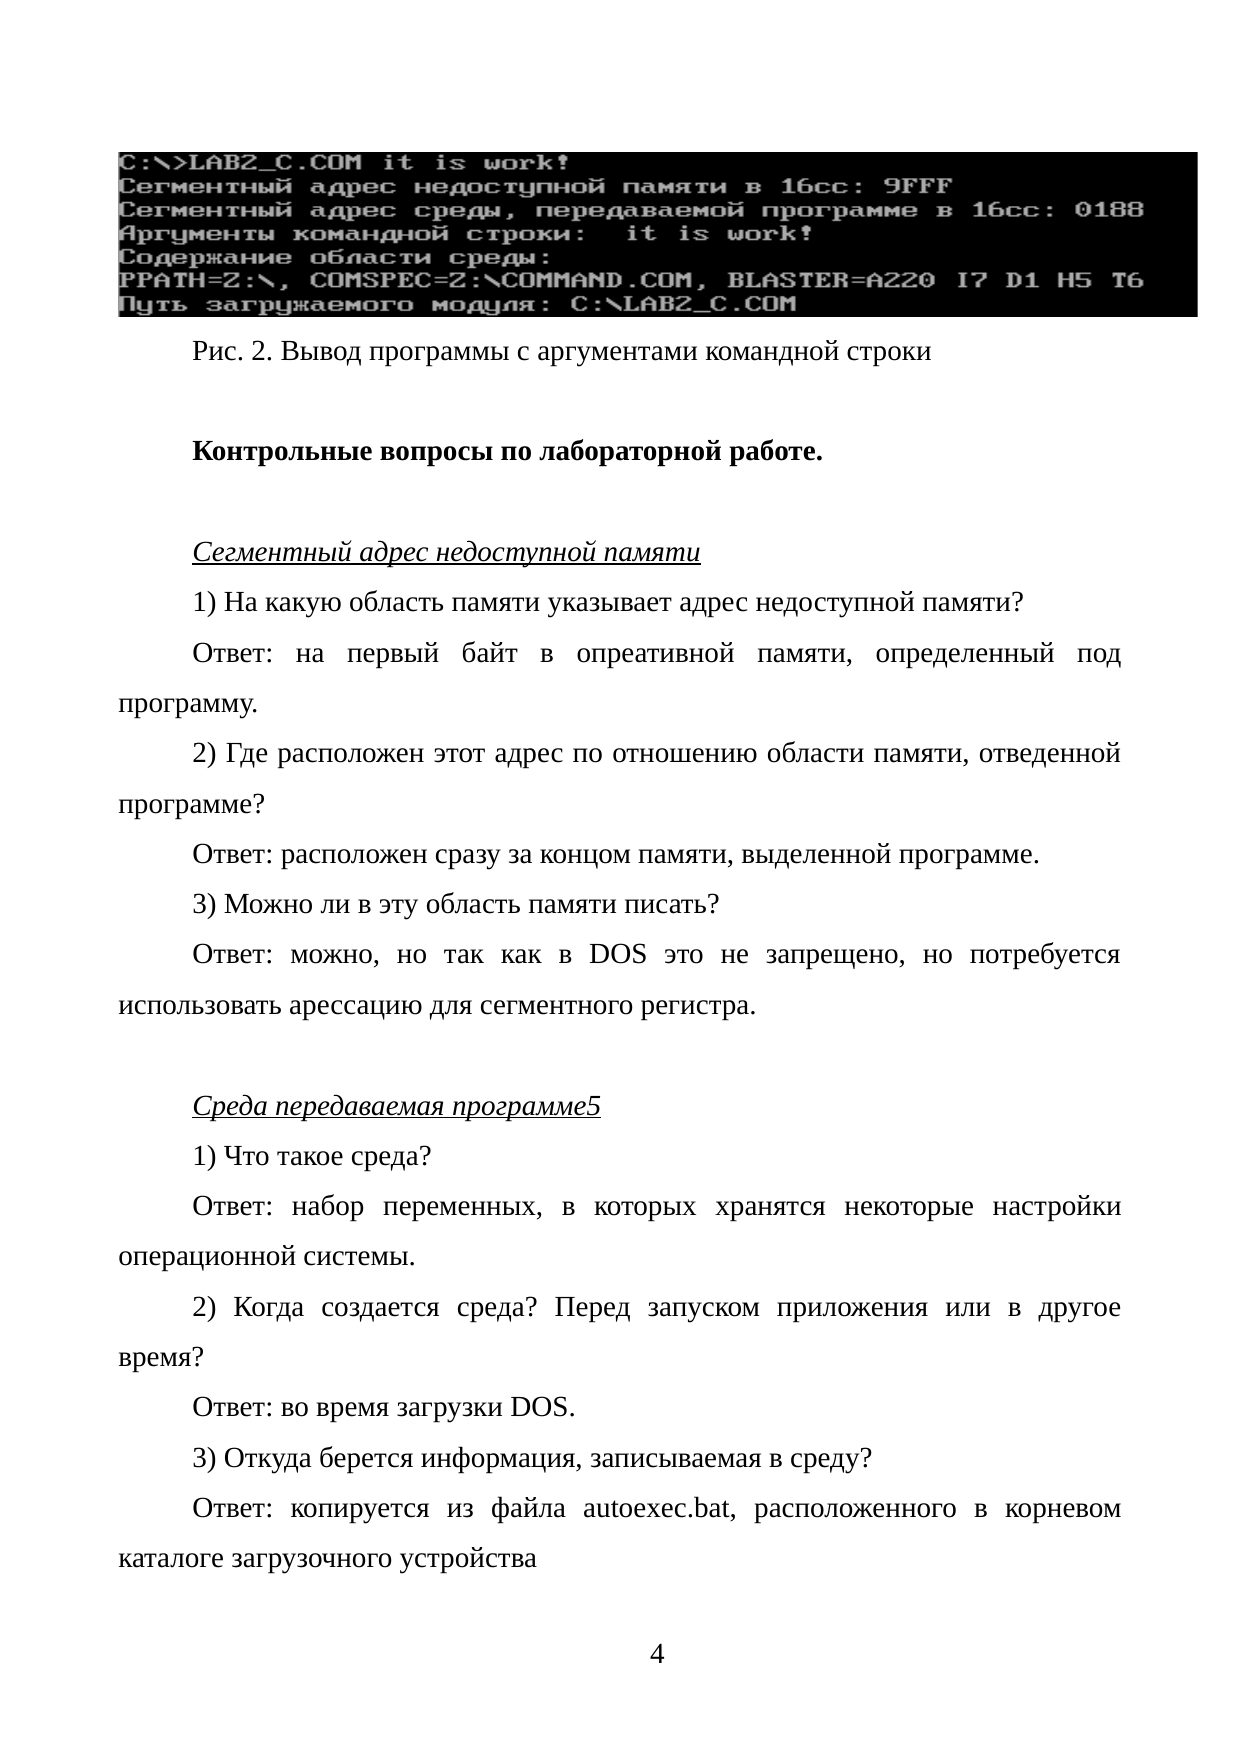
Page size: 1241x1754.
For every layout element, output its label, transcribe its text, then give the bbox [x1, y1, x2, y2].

text Ответ: копируется из файла autoexec.bat, расположенного в корневом каталоге загрузочного устройства [118, 1490, 1122, 1574]
text Ответ: набор переменных, в которых хранятся некоторые настройки операционной системы. [118, 1188, 1122, 1272]
text Сегментный адрес недоступной памяти [118, 534, 1122, 568]
text 2) Когда создается среда? Перед запуском приложения или в другое время? [118, 1289, 1122, 1373]
text Контрольные вопросы по лабораторной работе. [118, 433, 1122, 467]
text Ответ: во время загрузки DOS. [118, 1389, 1122, 1423]
text Ответ: можно, но так как в DOS это не запрещено, но потребуется использовать арессацию для сегментного регистра. [118, 937, 1122, 1021]
text Ответ: на первый байт в опреативной памяти, определенный под программу. [118, 635, 1122, 719]
text [118, 125, 1122, 152]
text Ответ: расположен сразу за концом памяти, выделенной программе. [118, 836, 1122, 869]
text 3) Можно ли в эту область памяти писать? [118, 886, 1122, 920]
text 2) Где расположен этот адрес по отношению области памяти, отведенной программе? [118, 735, 1122, 819]
text 3) Откуда берется информация, записываемая в среду? [118, 1440, 1122, 1473]
text 1) Что такое среда? [118, 1138, 1122, 1171]
text 1) На какую область памяти указывает адрес недоступной памяти? [118, 584, 1122, 618]
text Среда передаваемая программе5 [118, 1088, 1122, 1121]
text Рис. 2. Вывод программы с аргументами командной строки [118, 317, 1122, 366]
